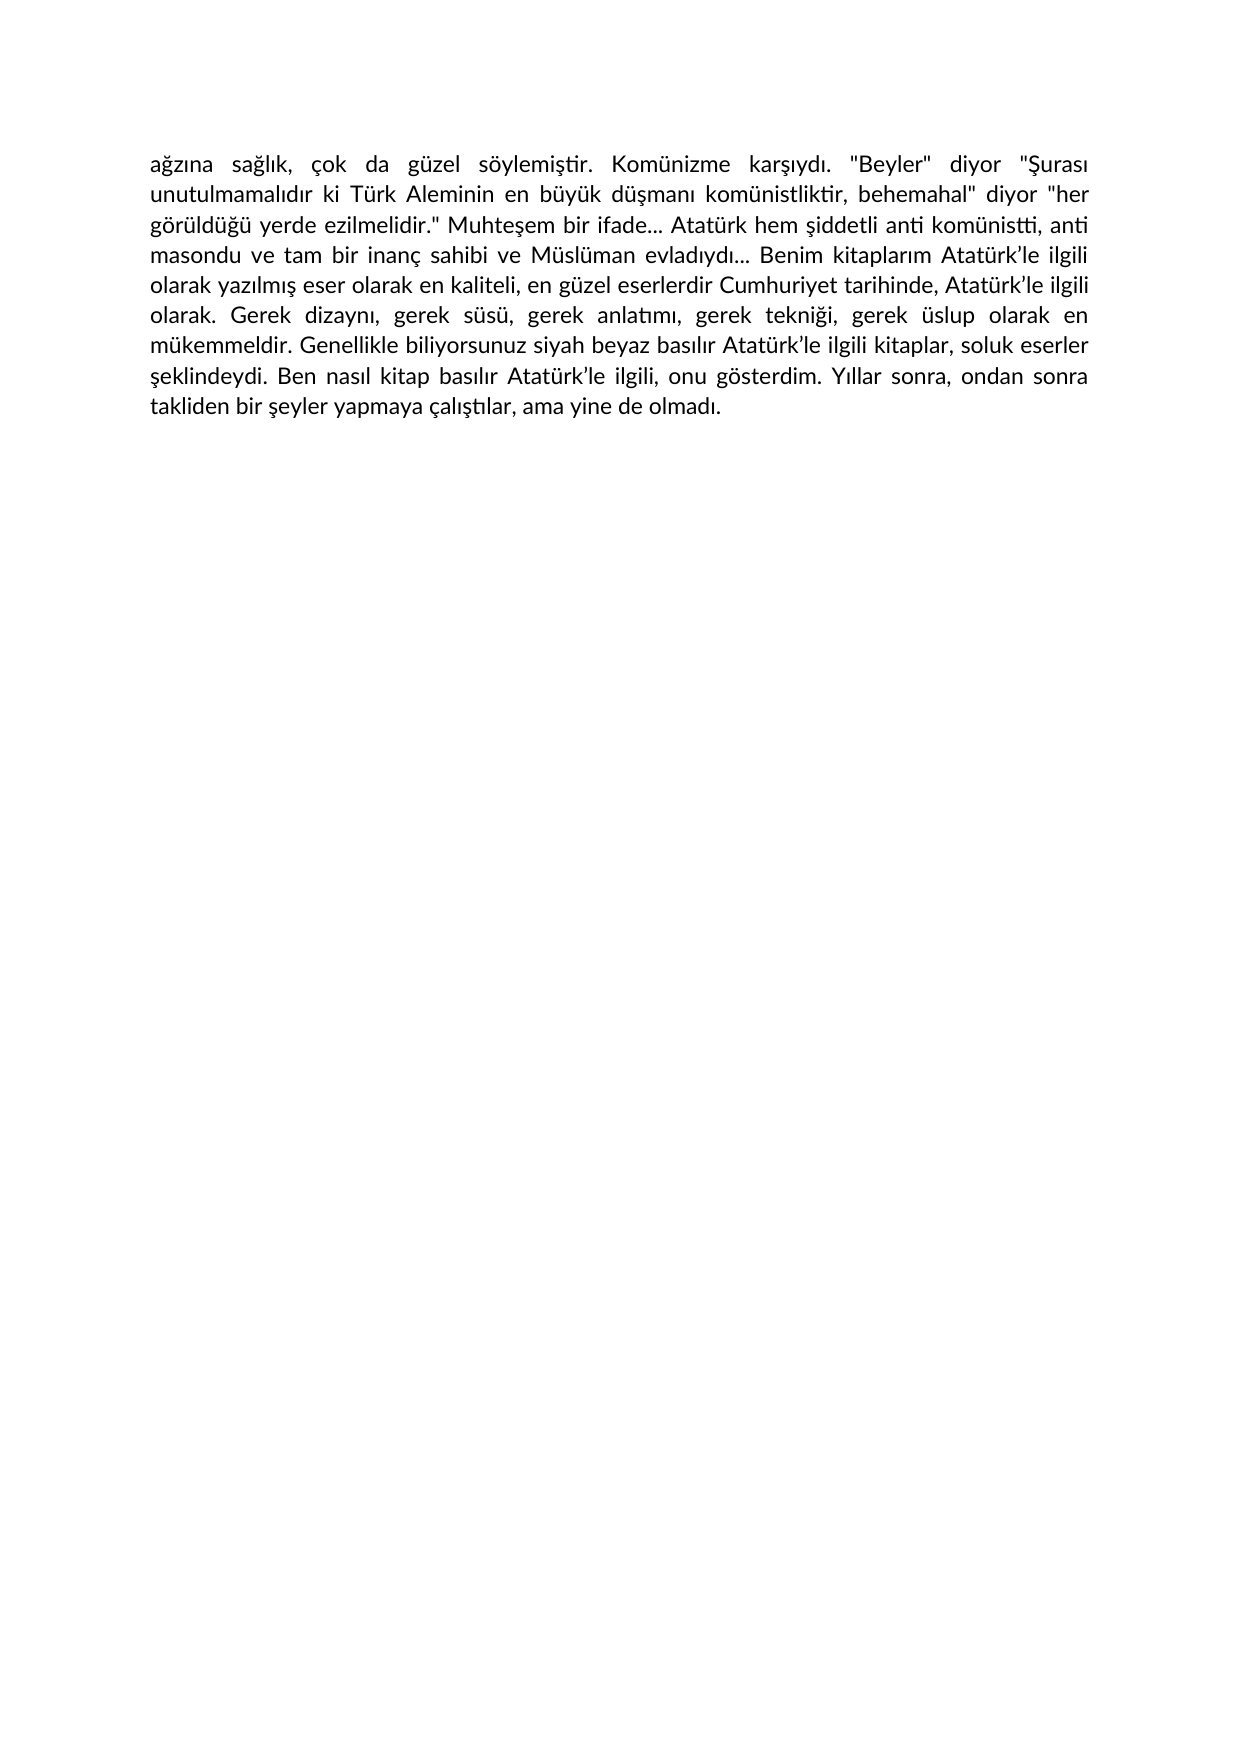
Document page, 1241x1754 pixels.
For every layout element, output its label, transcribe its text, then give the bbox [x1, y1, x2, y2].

text ağzına sağlık, çok da güzel söylemiştir. Komünizme karşıydı. "Beyler" diyor "Şurası unutulmamalıdır ki Türk Aleminin en büyük düşmanı komünistliktir, behemahal" diyor "her görüldüğü yerde ezilmelidir." Muhteşem bir ifade... Atatürk hem şiddetli anti komünistti, anti masondu ve tam bir inanç sahibi ve Müslüman evladıydı... Benim kitaplarım Atatürk’le ilgili olarak yazılmış eser olarak en kaliteli, en güzel eserlerdir Cumhuriyet tarihinde, Atatürk’le ilgili olarak. Gerek dizaynı, gerek süsü, gerek anlatımı, gerek tekniği, gerek üslup olarak en mükemmeldir. Genellikle biliyorsunuz siyah beyaz basılır Atatürk’le ilgili kitaplar, soluk eserler şeklindeydi. Ben nasıl kitap basılır Atatürk’le ilgili, onu gösterdim. Yıllar sonra, ondan sonra takliden bir şeyler yapmaya çalıştılar, ama yine de olmadı. [150, 150, 1090, 419]
